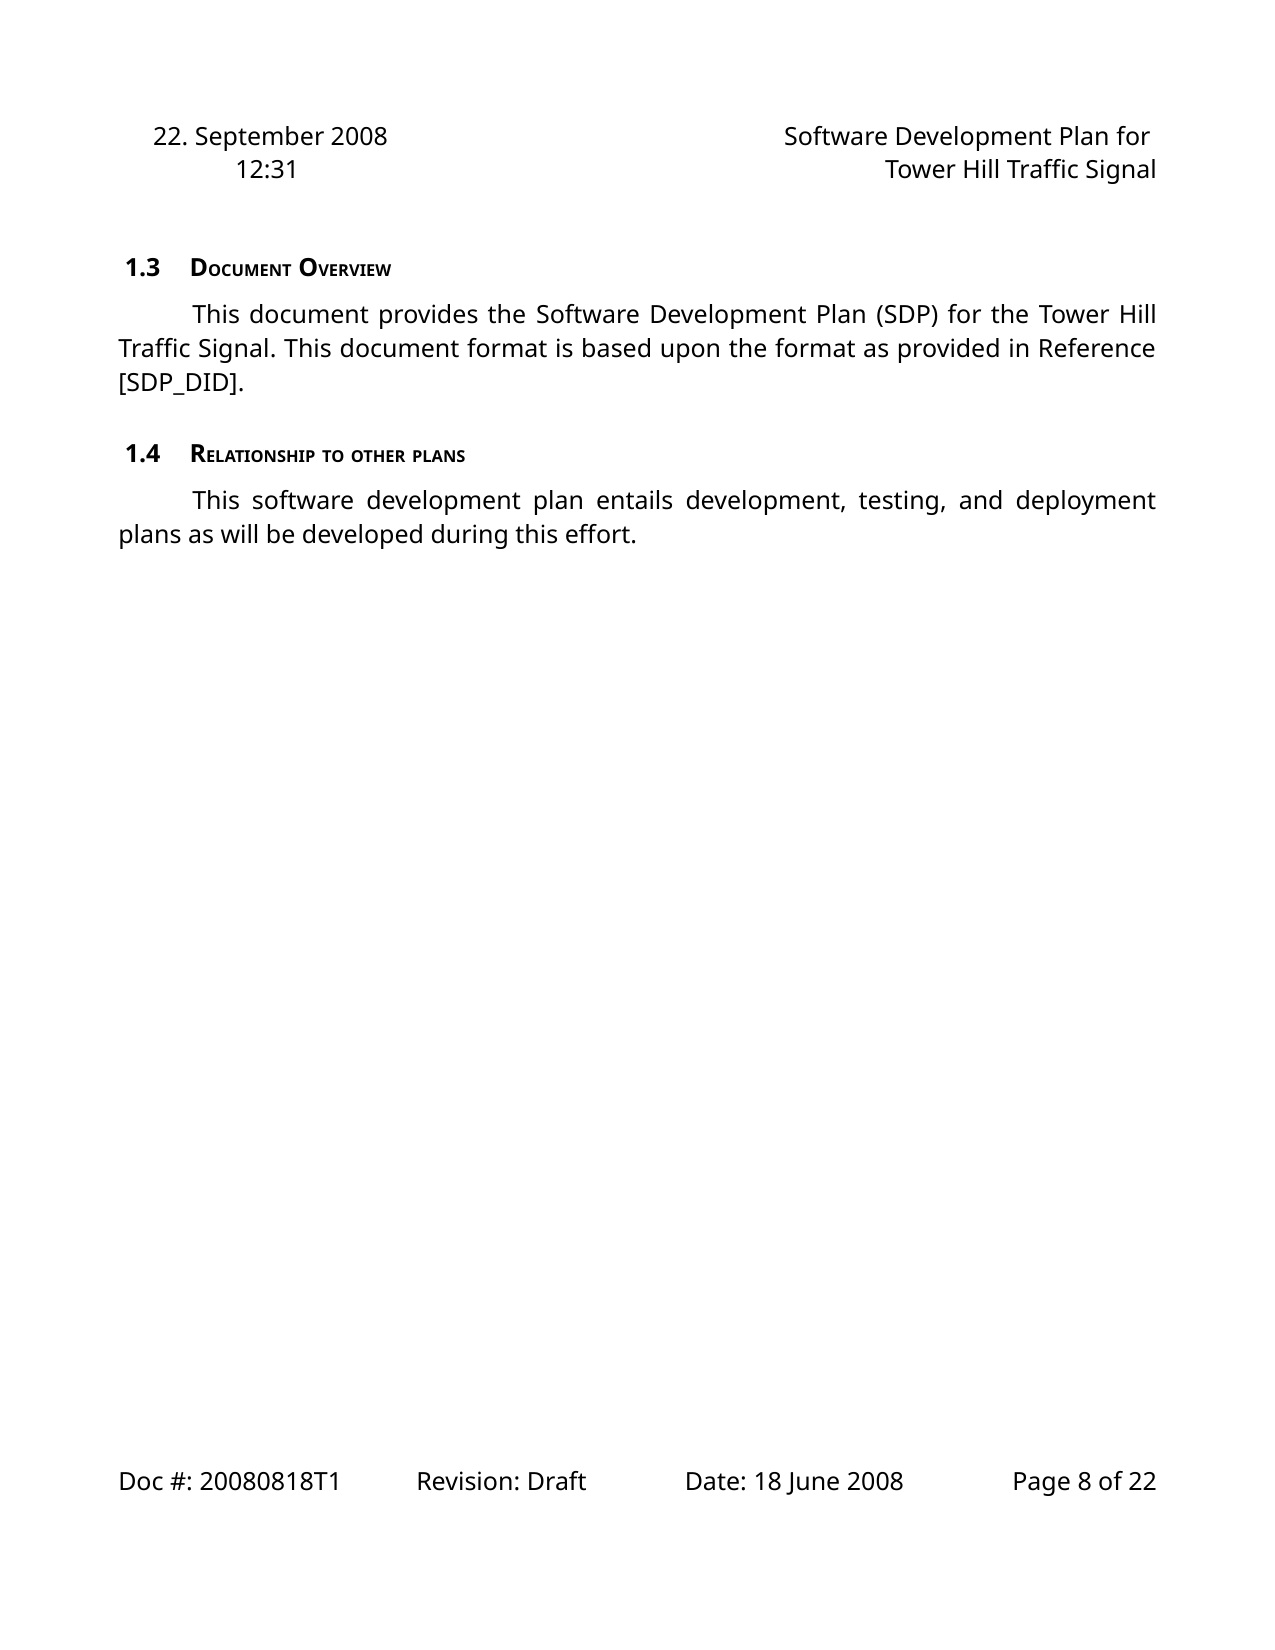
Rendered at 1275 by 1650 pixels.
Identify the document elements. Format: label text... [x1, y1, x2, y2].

subtitle Document Overview [118, 250, 1157, 284]
subtitle Relationship to other plans [118, 436, 1157, 470]
text This software development plan entails development, testing, and deployment plans as will be developed during this effort. [118, 483, 1157, 551]
text This document provides the Software Development Plan (SDP) for the Tower Hill Traffic Signal. This document format is based upon the format as provided in Reference [SDP_DID]. [118, 296, 1157, 398]
